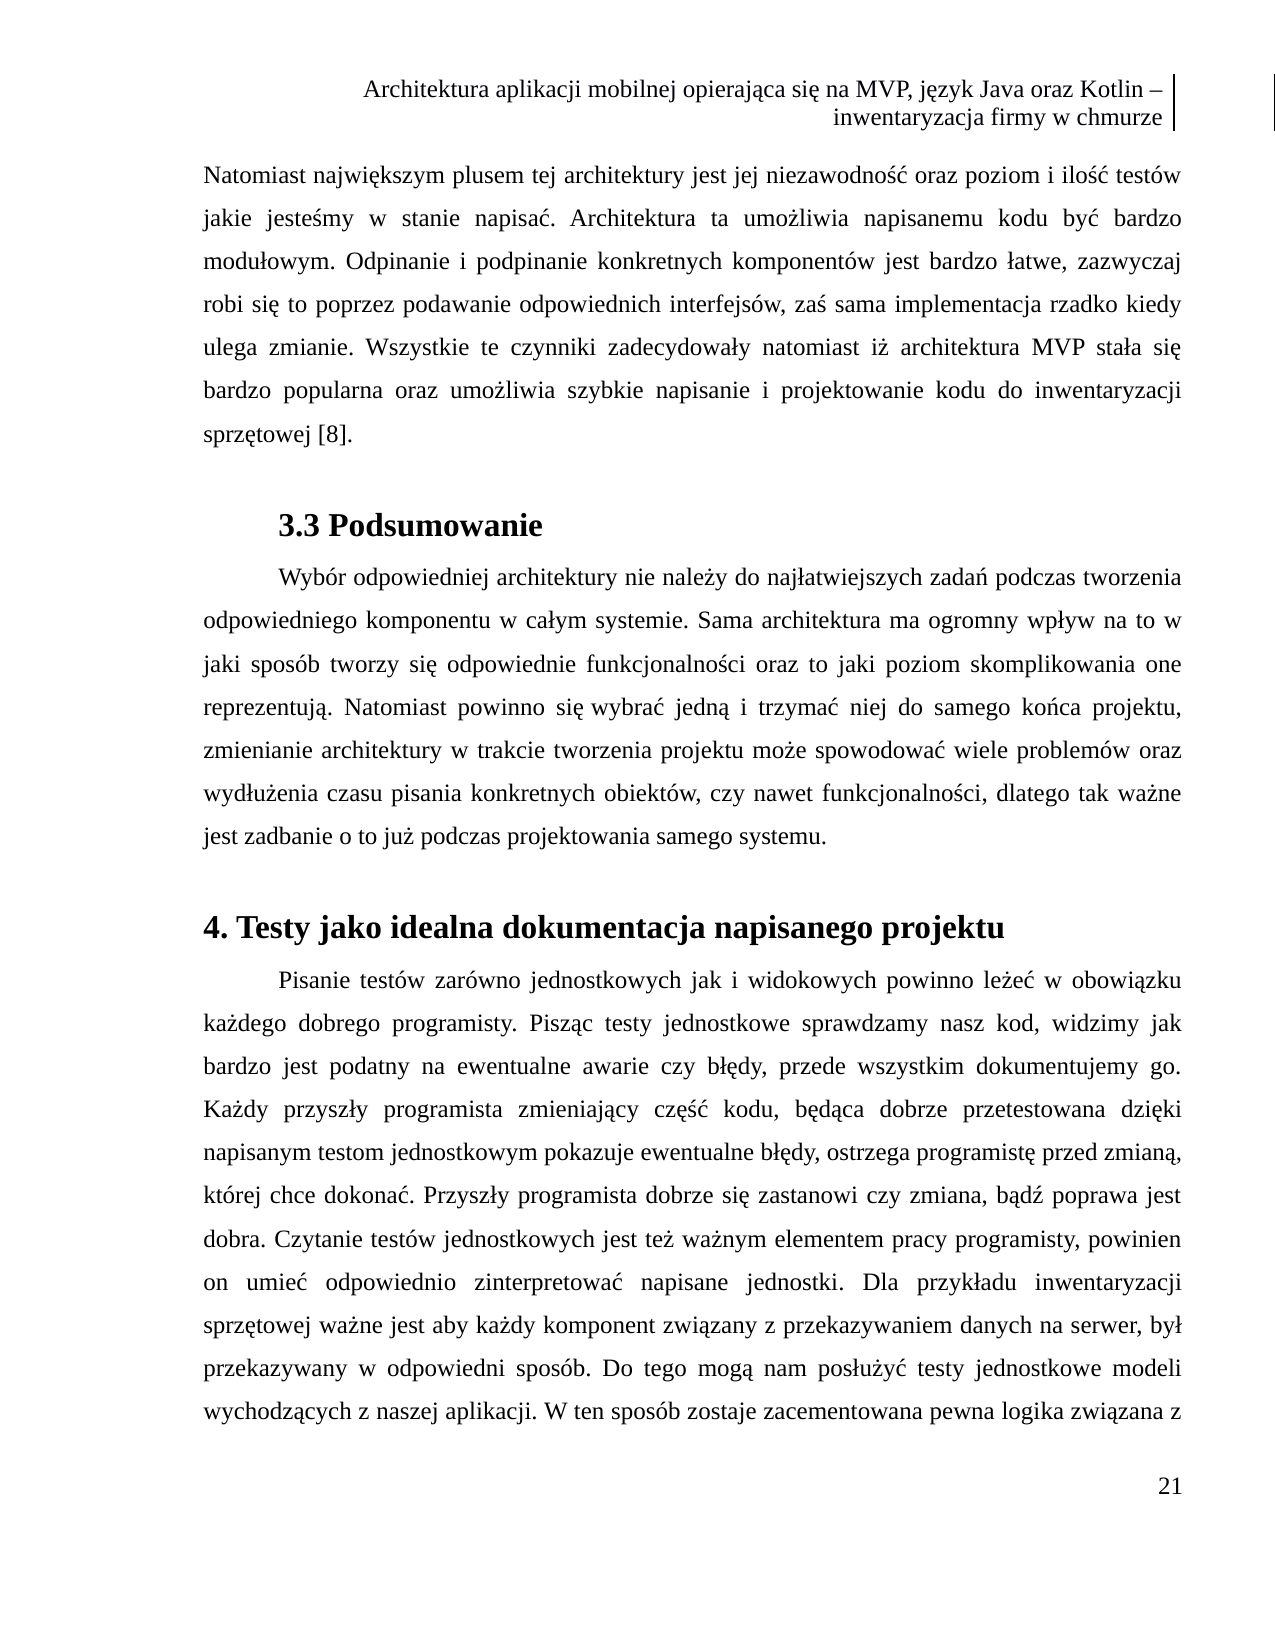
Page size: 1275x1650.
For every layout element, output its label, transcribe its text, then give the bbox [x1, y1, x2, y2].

text Wybór odpowiedniej architektury nie należy do najłatwiejszych zadań podczas tworzenia odpowiedniego komponentu w całym systemie. Sama architektura ma ogromny wpływ na to w jaki sposób tworzy się odpowiednie funkcjonalności oraz to jaki poziom skomplikowania one reprezentują. Natomiast powinno się wybrać jedną i trzymać niej do samego końca projektu, zmienianie architektury w trakcie tworzenia projektu może spowodować wiele problemów oraz wydłużenia czasu pisania konkretnych obiektów, czy nawet funkcjonalności, dlatego tak ważne jest zadbanie o to już podczas projektowania samego systemu. [203, 562, 1183, 850]
text Natomiast największym plusem tej architektury jest jej niezawodność oraz poziom i ilość testów jakie jesteśmy w stanie napisać. Architektura ta umożliwia napisanemu kodu być bardzo modułowym. Odpinanie i podpinanie konkretnych komponentów jest bardzo łatwe, zazwyczaj robi się to poprzez podawanie odpowiednich interfejsów, zaś sama implementacja rzadko kiedy ulega zmianie. Wszystkie te czynniki zadecydowały natomiast iż architektura MVP stała się bardzo popularna oraz umożliwia szybkie napisanie i projektowanie kodu do inwentaryzacji sprzętowej [8]. [203, 160, 1183, 447]
text 4. Testy jako idealna dokumentacja napisanego projektu [203, 907, 1183, 946]
text 3.3 Podsumowanie [203, 505, 1183, 543]
text Pisanie testów zarówno jednostkowych jak i widokowych powinno leżeć w obowiązku każdego dobrego programisty. Pisząc testy jednostkowe sprawdzamy nasz kod, widzimy jak bardzo jest podatny na ewentualne awarie czy błędy, przede wszystkim dokumentujemy go. Każdy przyszły programista zmieniający część kodu, będąca dobrze przetestowana dzięki napisanym testom jednostkowym pokazuje ewentualne błędy, ostrzega programistę przed zmianą, której chce dokonać. Przyszły programista dobrze się zastanowi czy zmiana, bądź poprawa jest dobra. Czytanie testów jednostkowych jest też ważnym elementem pracy programisty, powinien on umieć odpowiednio zinterpretować napisane jednostki. Dla przykładu inwentaryzacji sprzętowej ważne jest aby każdy komponent związany z przekazywaniem danych na serwer, był przekazywany w odpowiedni sposób. Do tego mogą nam posłużyć testy jednostkowe modeli wychodzących z naszej aplikacji. W ten sposób zostaje zacementowana pewna logika związana z [203, 965, 1183, 1425]
